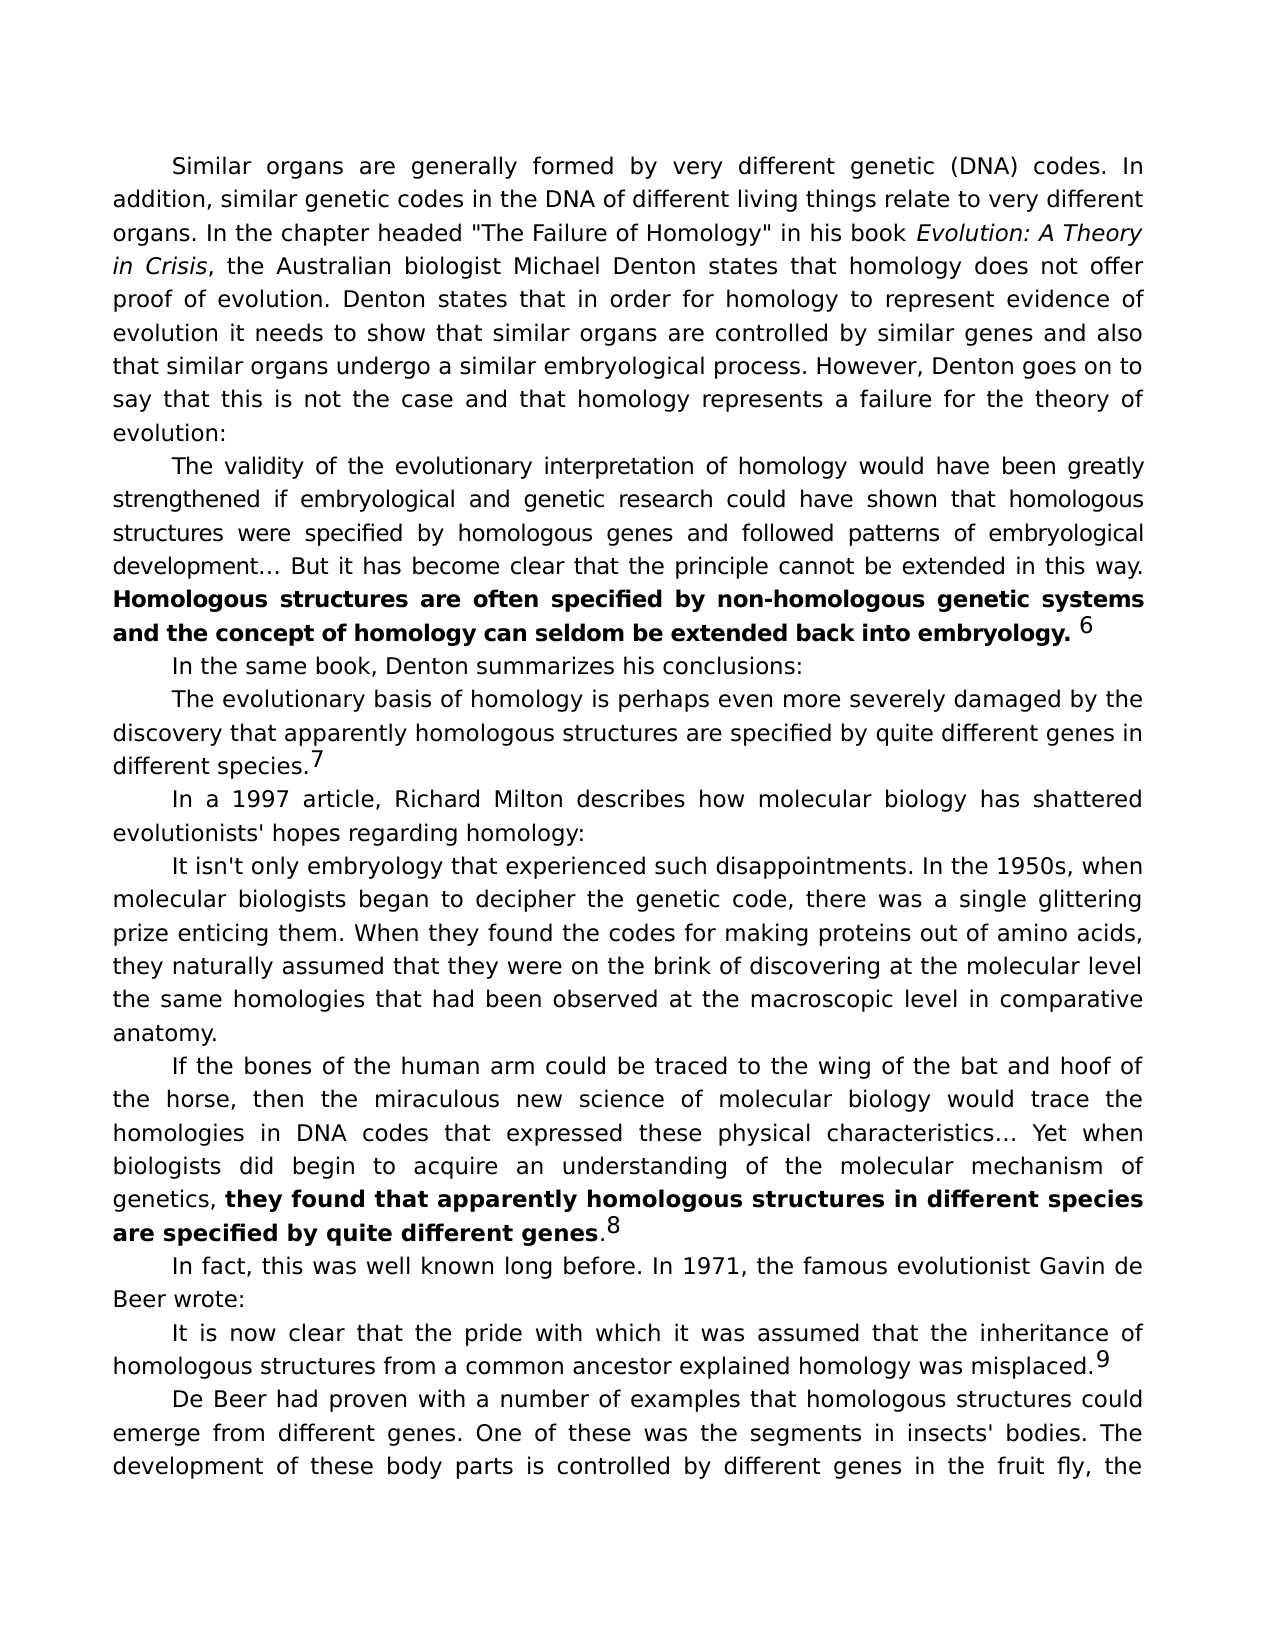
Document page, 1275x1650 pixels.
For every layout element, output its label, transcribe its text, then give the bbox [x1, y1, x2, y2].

text The evolutionary basis of homology is perhaps even more severely damaged by the discovery that apparently homologous structures are specified by quite different genes in different species.7 [112, 681, 1145, 781]
text Similar organs are generally formed by very different genetic (DNA) codes. In addition, similar genetic codes in the DNA of different living things relate to very different organs. In the chapter headed "The Failure of Homology" in his book Evolution: A Theory in Crisis, the Australian biologist Michael Denton states that homology does not offer proof of evolution. Denton states that in order for homology to represent evidence of evolution it needs to show that similar organs are controlled by similar genes and also that similar organs undergo a similar embryological process. However, Denton goes on to say that this is not the case and that homology represents a failure for the theory of evolution: [112, 148, 1145, 448]
text It isn't only embryology that experienced such disappointments. In the 1950s, when molecular biologists began to decipher the genetic code, there was a single glittering prize enticing them. When they found the codes for making proteins out of amino acids, they naturally assumed that they were on the brink of discovering at the molecular level the same homologies that had been observed at the macroscopic level in comparative anatomy. [112, 848, 1145, 1048]
text In the same book, Denton summarizes his conclusions: [112, 648, 1145, 681]
text In a 1997 article, Richard Milton describes how molecular biology has shattered evolutionists' hopes regarding homology: [112, 781, 1145, 848]
text It is now clear that the pride with which it was assumed that the inheritance of homologous structures from a common ancestor explained homology was misplaced.9 [112, 1314, 1145, 1381]
text De Beer had proven with a number of examples that homologous structures could emerge from different genes. One of these was the segments in insects' bodies. The development of these body parts is controlled by different genes in the fruit fly, the [112, 1381, 1145, 1481]
text In fact, this was well known long before. In 1971, the famous evolutionist Gavin de Beer wrote: [112, 1248, 1145, 1314]
text If the bones of the human arm could be traced to the wing of the bat and hoof of the horse, then the miraculous new science of molecular biology would trace the homologies in DNA codes that expressed these physical characteristics… Yet when biologists did begin to acquire an understanding of the molecular mechanism of genetics, they found that apparently homologous structures in different species are specified by quite different genes.8 [112, 1048, 1145, 1248]
text The validity of the evolutionary interpretation of homology would have been greatly strengthened if embryological and genetic research could have shown that homologous structures were specified by homologous genes and followed patterns of embryological development… But it has become clear that the principle cannot be extended in this way. Homologous structures are often specified by non-homologous genetic systems and the concept of homology can seldom be extended back into embryology. 6 [112, 448, 1145, 648]
